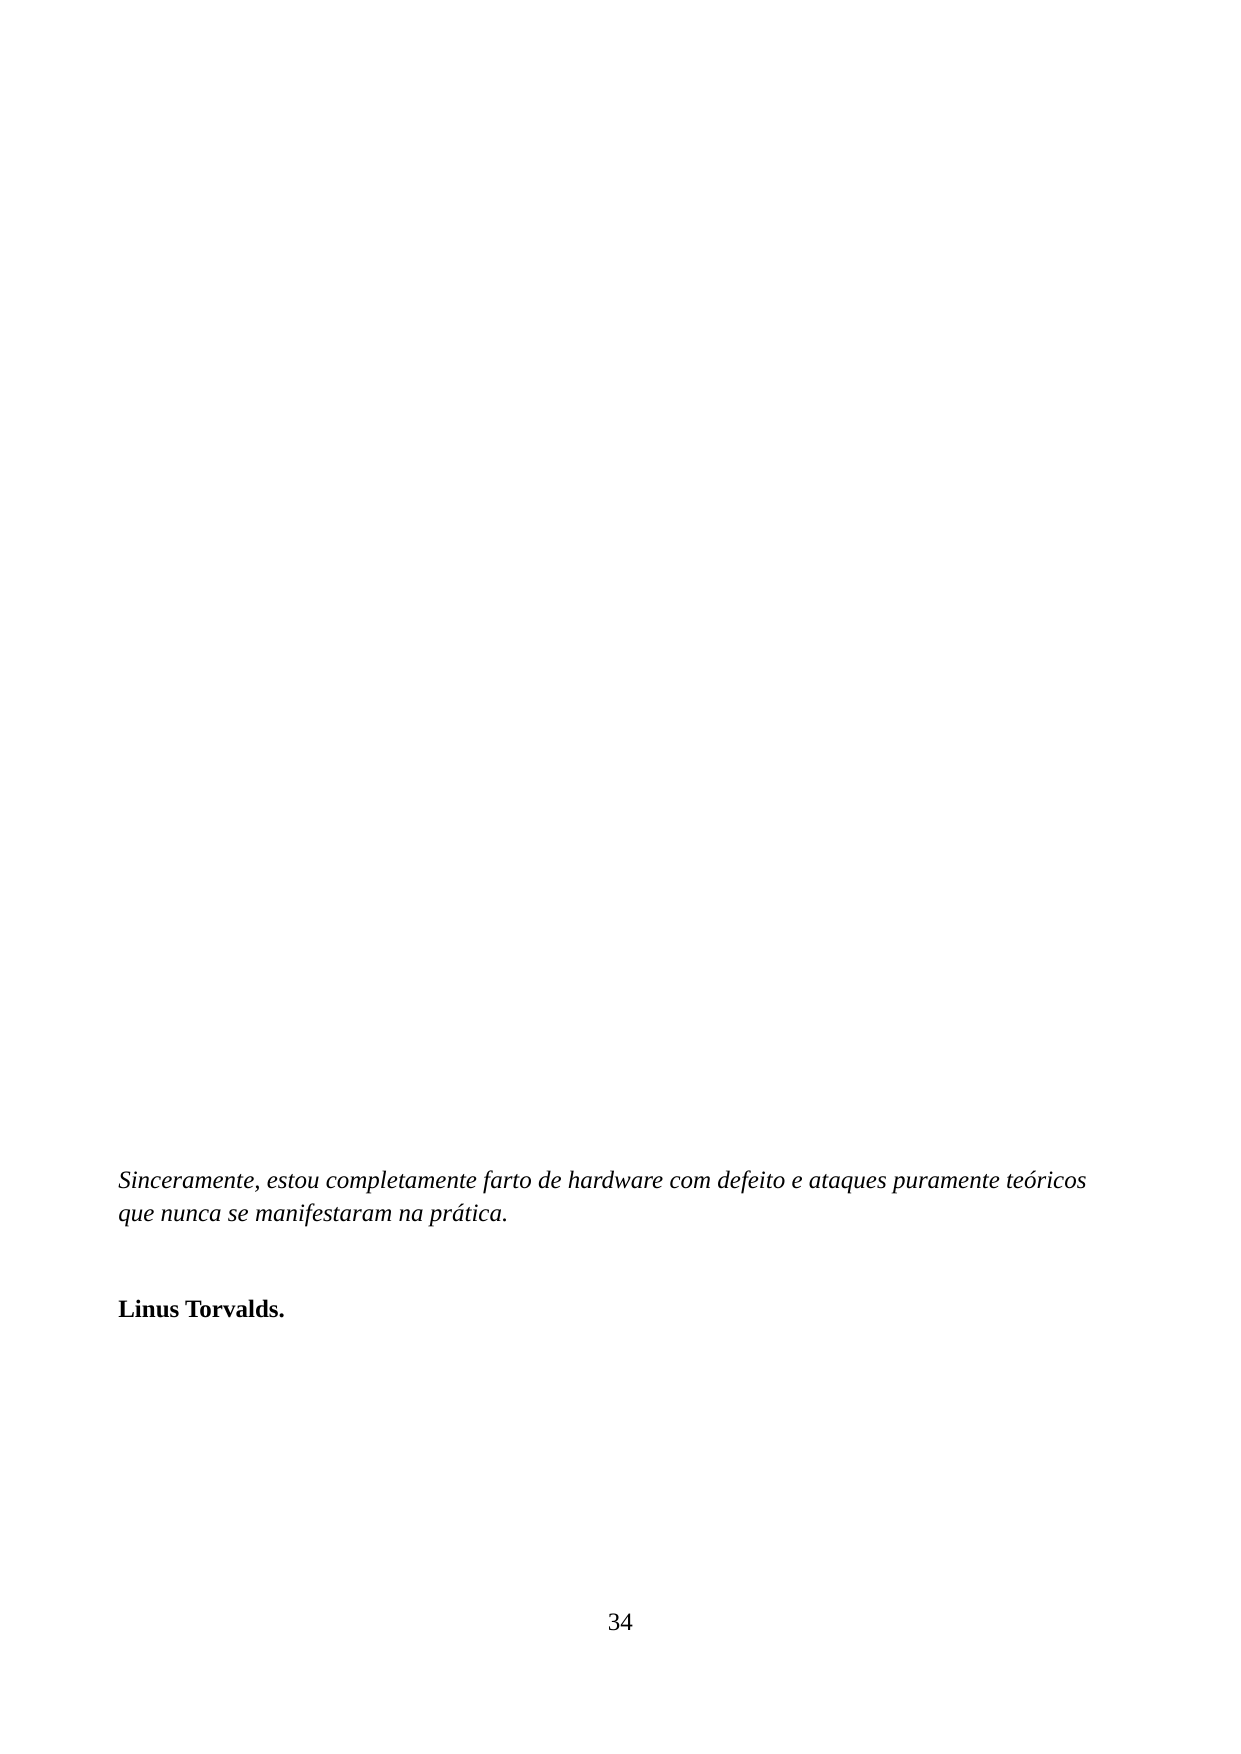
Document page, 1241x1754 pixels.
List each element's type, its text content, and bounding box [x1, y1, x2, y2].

text Linus Torvalds. [118, 1294, 1122, 1322]
text Sinceramente, estou completamente farto de hardware com defeito e ataques puramente teóricos que nunca se manifestaram na prática. [118, 1165, 1122, 1227]
